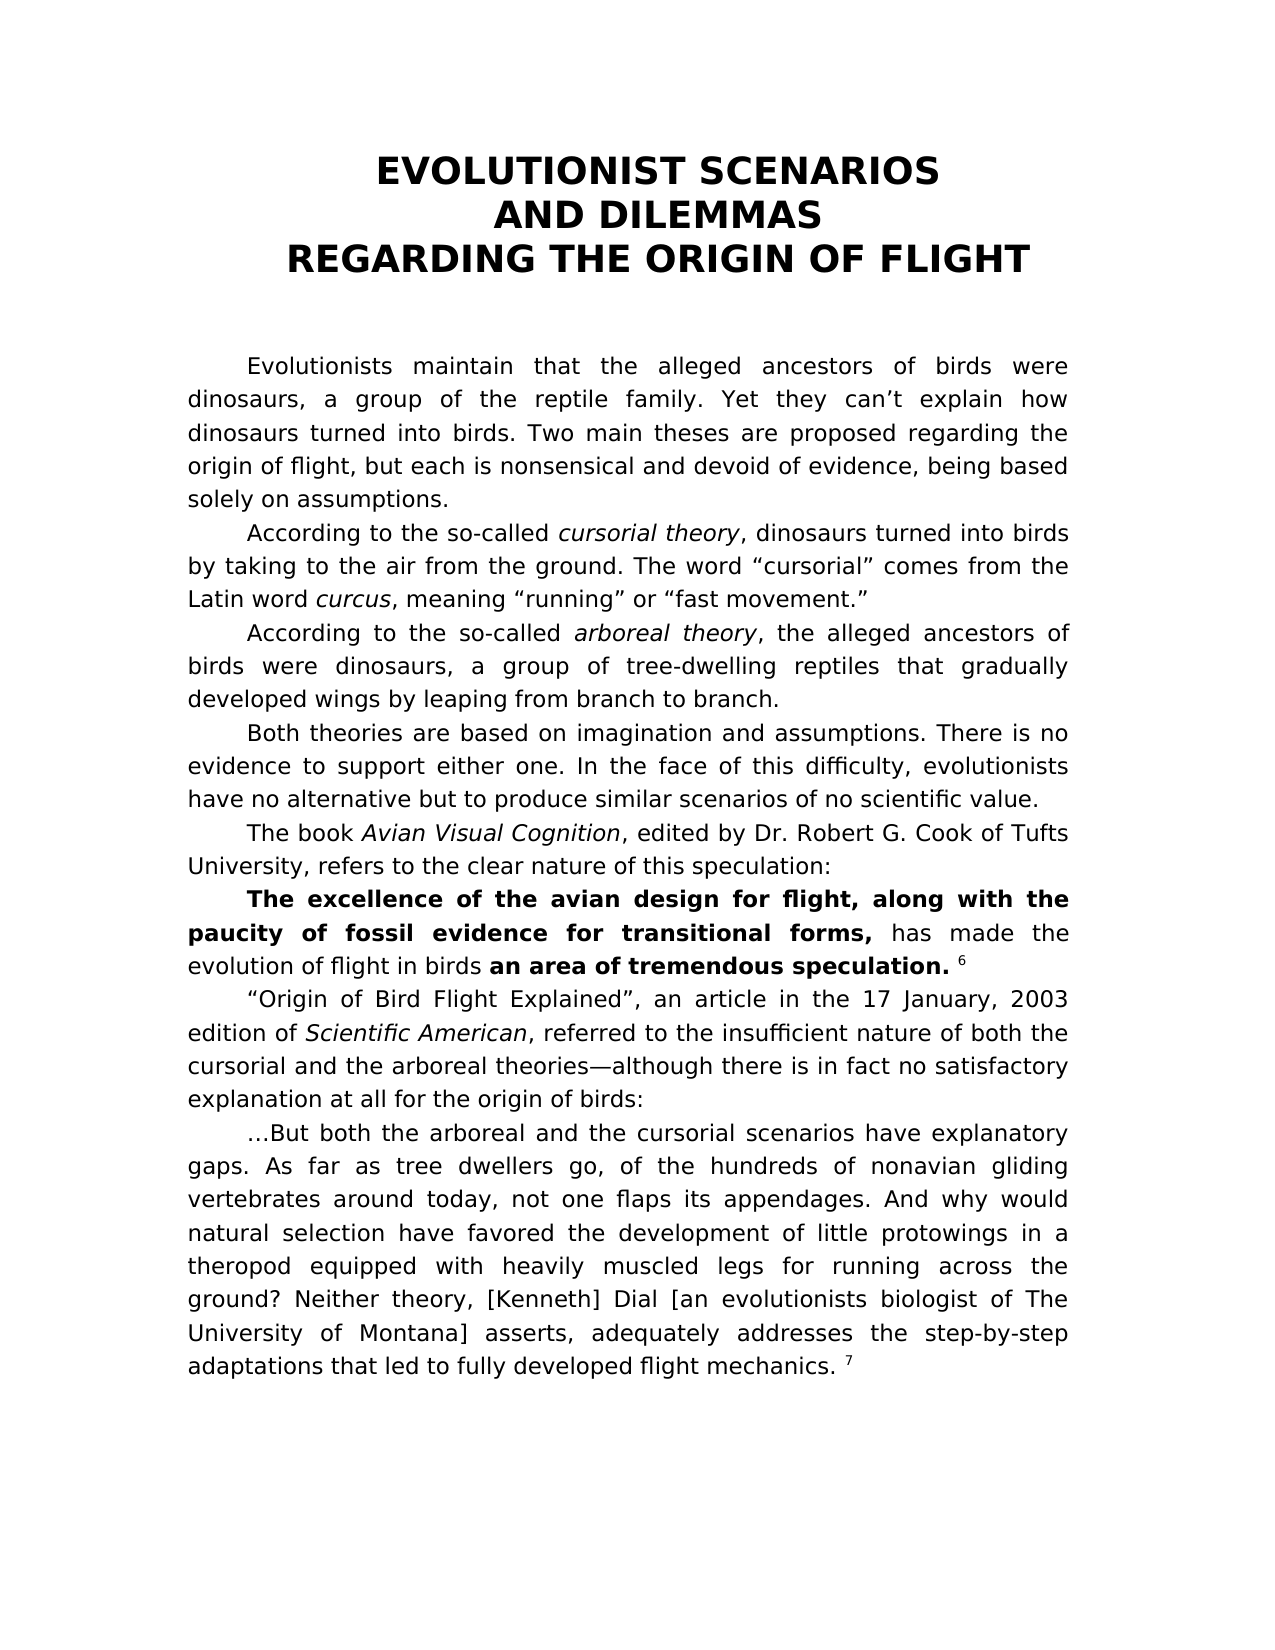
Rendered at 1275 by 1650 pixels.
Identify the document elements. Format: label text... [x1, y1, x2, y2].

text Evolutionists maintain that the alleged ancestors of birds were dinosaurs, a group of the reptile family. Yet they can’t explain how dinosaurs turned into birds. Two main theses are proposed regarding the origin of flight, but each is nonsensical and devoid of evidence, being based solely on assumptions. [187, 348, 1070, 514]
text EVOLUTIONIST SCENARIOS [187, 150, 1070, 194]
text The book Avian Visual Cognition, edited by Dr. Robert G. Cook of Tufts University, refers to the clear nature of this speculation: [187, 814, 1070, 881]
text AND DILEMMAS [187, 194, 1070, 237]
text “Origin of Bird Flight Explained”, an article in the 17 January, 2003 edition of Scientific American, referred to the insufficient nature of both the cursorial and the arboreal theories—although there is in fact no satisfactory explanation at all for the origin of birds: [187, 981, 1070, 1114]
text …But both the arboreal and the cursorial scenarios have explanatory gaps. As far as tree dwellers go, of the hundreds of nonavian gliding vertebrates around today, not one flaps its appendages. And why would natural selection have favored the development of little protowings in a theropod equipped with heavily muscled legs for running across the ground? Neither theory, [Kenneth] Dial [an evolutionists biologist of The University of Montana] asserts, adequately addresses the step-by-step adaptations that led to fully developed flight mechanics. 7 [187, 1114, 1070, 1381]
text REGARDING THE ORIGIN OF FLIGHT [187, 237, 1070, 281]
text According to the so-called cursorial theory, dinosaurs turned into birds by taking to the air from the ground. The word “cursorial” comes from the Latin word curcus, meaning “running” or “fast movement.” [187, 514, 1070, 614]
text According to the so-called arboreal theory, the alleged ancestors of birds were dinosaurs, a group of tree-dwelling reptiles that gradually developed wings by leaping from branch to branch. [187, 614, 1070, 714]
text Both theories are based on imagination and assumptions. There is no evidence to support either one. In the face of this difficulty, evolutionists have no alternative but to produce similar scenarios of no scientific value. [187, 714, 1070, 814]
text The excellence of the avian design for flight, along with the paucity of fossil evidence for transitional forms, has made the evolution of flight in birds an area of tremendous speculation. 6 [187, 881, 1070, 981]
